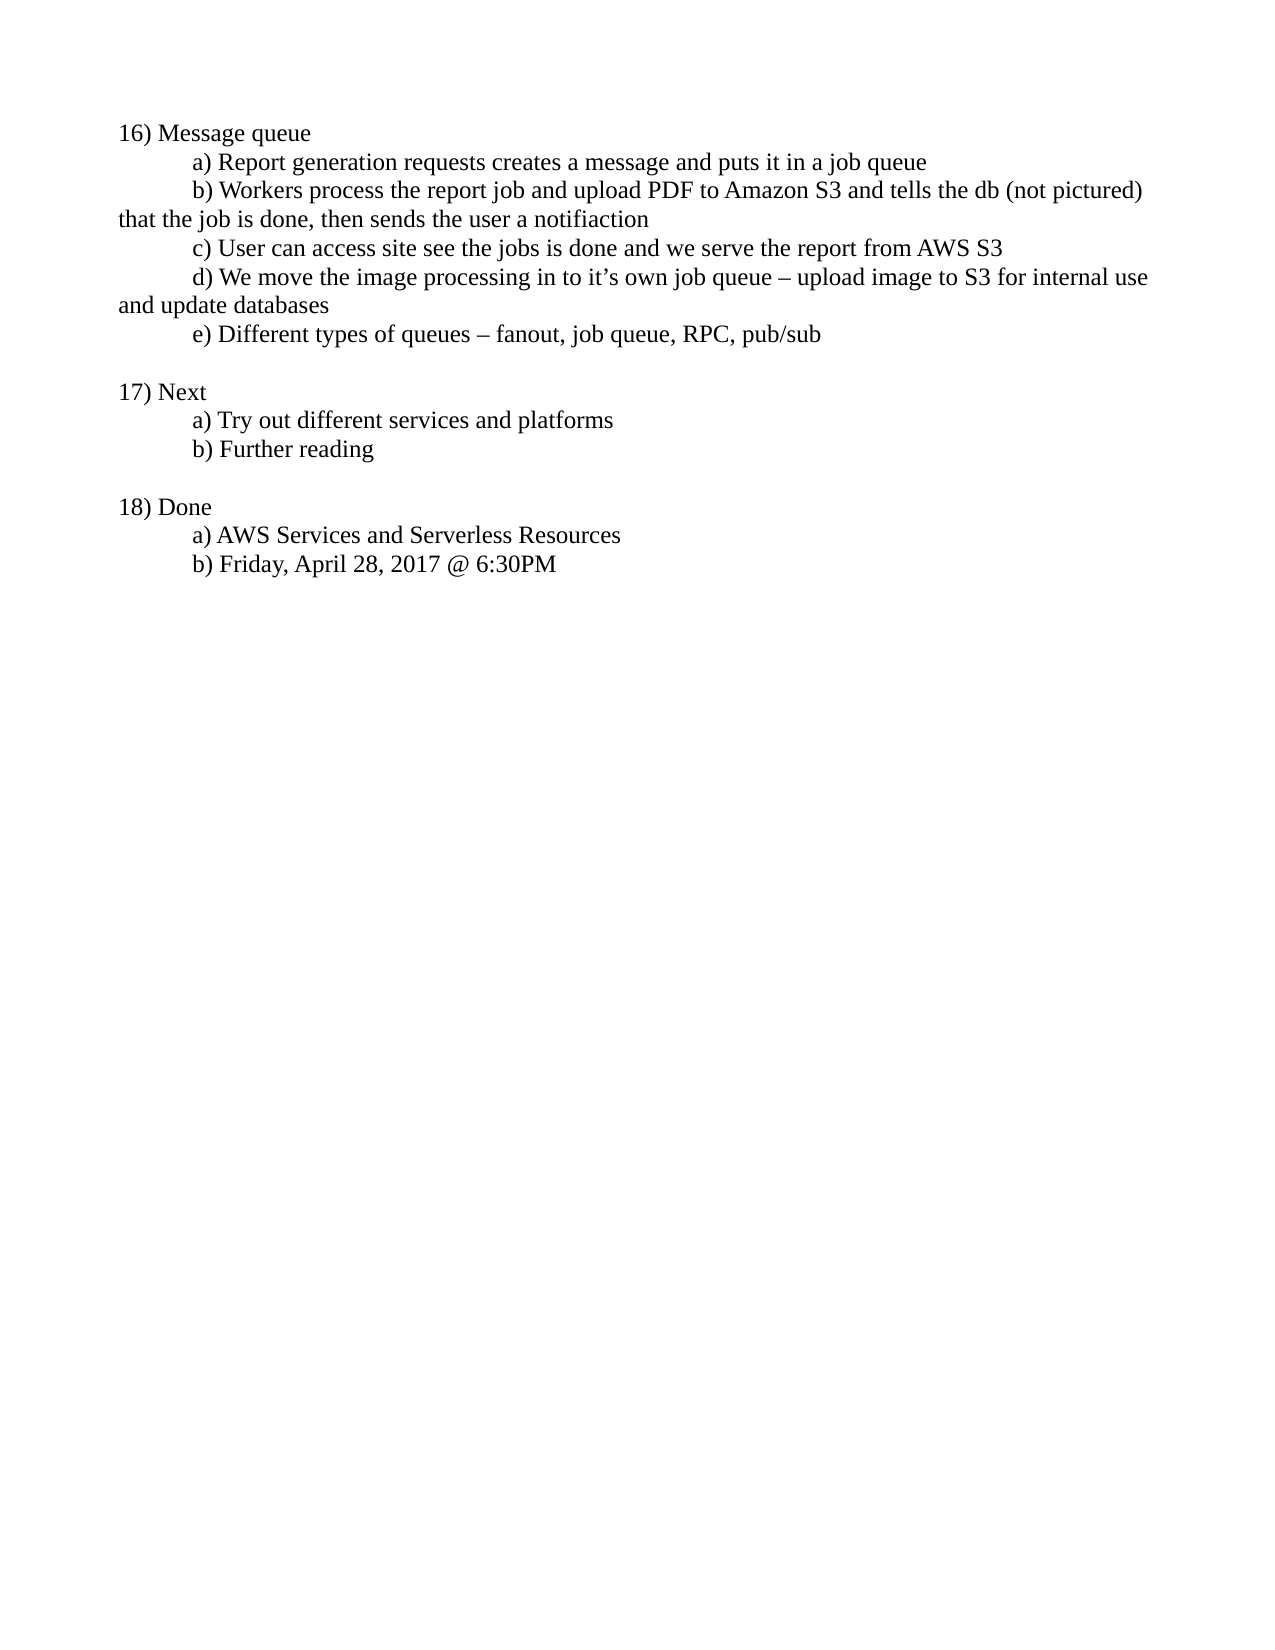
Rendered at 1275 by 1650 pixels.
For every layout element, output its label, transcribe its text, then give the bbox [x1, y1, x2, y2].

text b) Friday, April 28, 2017 @ 6:30PM [118, 549, 1157, 578]
text 18) Done [118, 492, 1157, 521]
text d) We move the image processing in to it’s own job queue – upload image to S3 for internal use and update databases [118, 262, 1157, 319]
text a) Report generation requests creates a message and puts it in a job queue [118, 147, 1157, 176]
text a) AWS Services and Serverless Resources [118, 521, 1157, 549]
text b) Further reading [118, 434, 1157, 463]
text b) Workers process the report job and upload PDF to Amazon S3 and tells the db (not pictured) that the job is done, then sends the user a notifiaction [118, 176, 1157, 233]
text 17) Next [118, 377, 1157, 406]
text c) User can access site see the jobs is done and we serve the report from AWS S3 [118, 233, 1157, 262]
text 16) Message queue [118, 118, 1157, 147]
text a) Try out different services and platforms [118, 406, 1157, 434]
text e) Different types of queues – fanout, job queue, RPC, pub/sub [118, 319, 1157, 348]
